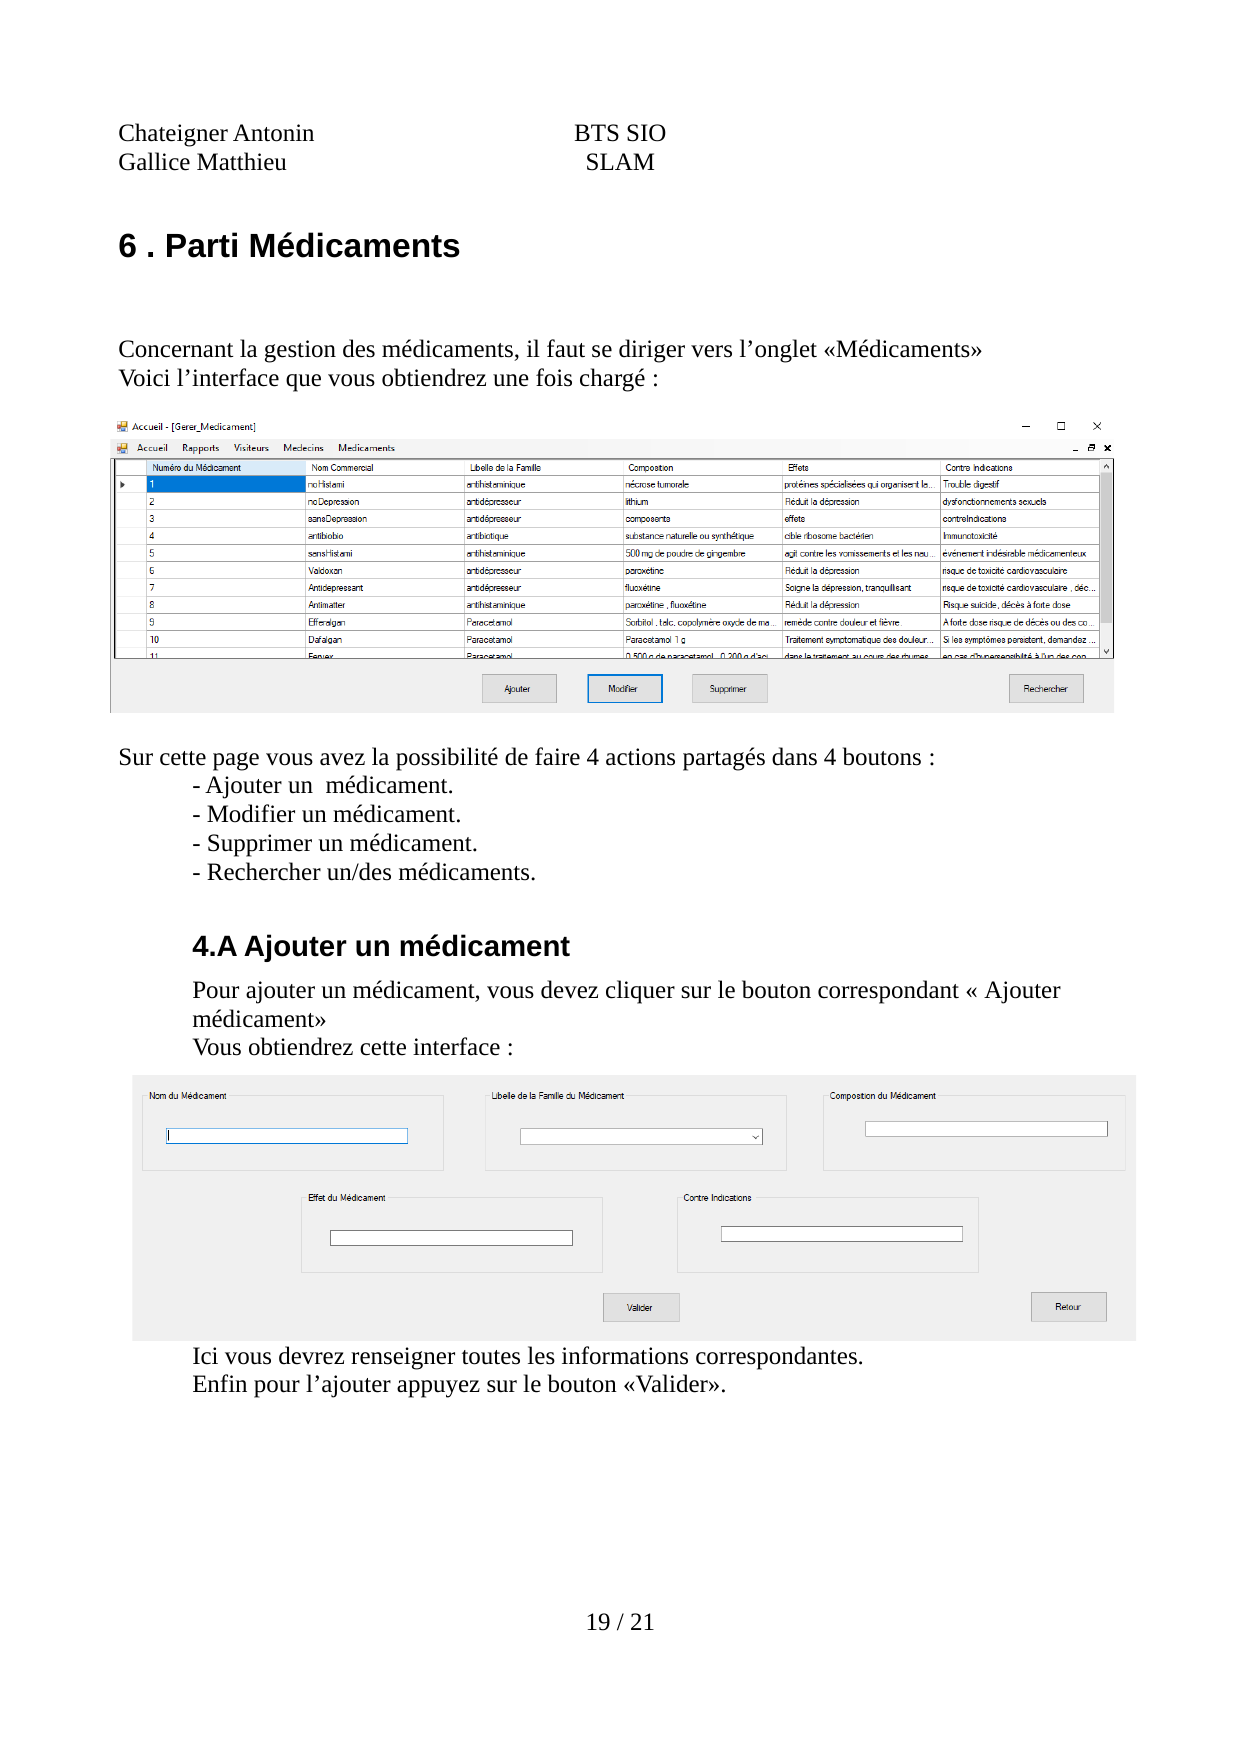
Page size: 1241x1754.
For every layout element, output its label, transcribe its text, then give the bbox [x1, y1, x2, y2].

text Sur cette page vous avez la possibilité de faire 4 actions partagés dans 4 boutons : [118, 742, 1122, 770]
subtitle 6 . Parti Médicaments [118, 226, 1122, 264]
text - Modifier un médicament. [118, 799, 1122, 828]
text - Supprimer un médicament. [118, 828, 1122, 857]
text Concernant la gestion des médicaments, il faut se diriger vers l’onglet «Médicaments» [118, 334, 1122, 363]
text Enfin pour l’ajouter appuyez sur le bouton «Valider». [118, 1369, 1122, 1398]
text Ici vous devrez renseigner toutes les informations correspondantes. [118, 1061, 1122, 1369]
text Pour ajouter un médicament, vous devez cliquer sur le bouton correspondant « Ajouter médicament» [118, 975, 1122, 1032]
text Vous obtiendrez cette interface : [118, 1032, 1122, 1061]
subtitle 4.A Ajouter un médicament [118, 929, 1122, 962]
picture [132, 1075, 1137, 1341]
text - Rechercher un/des médicaments. [118, 857, 1122, 885]
picture [110, 418, 1115, 713]
text Voici l’interface que vous obtiendrez une fois chargé : [118, 363, 1122, 392]
text - Ajouter un médicament. [118, 770, 1122, 799]
